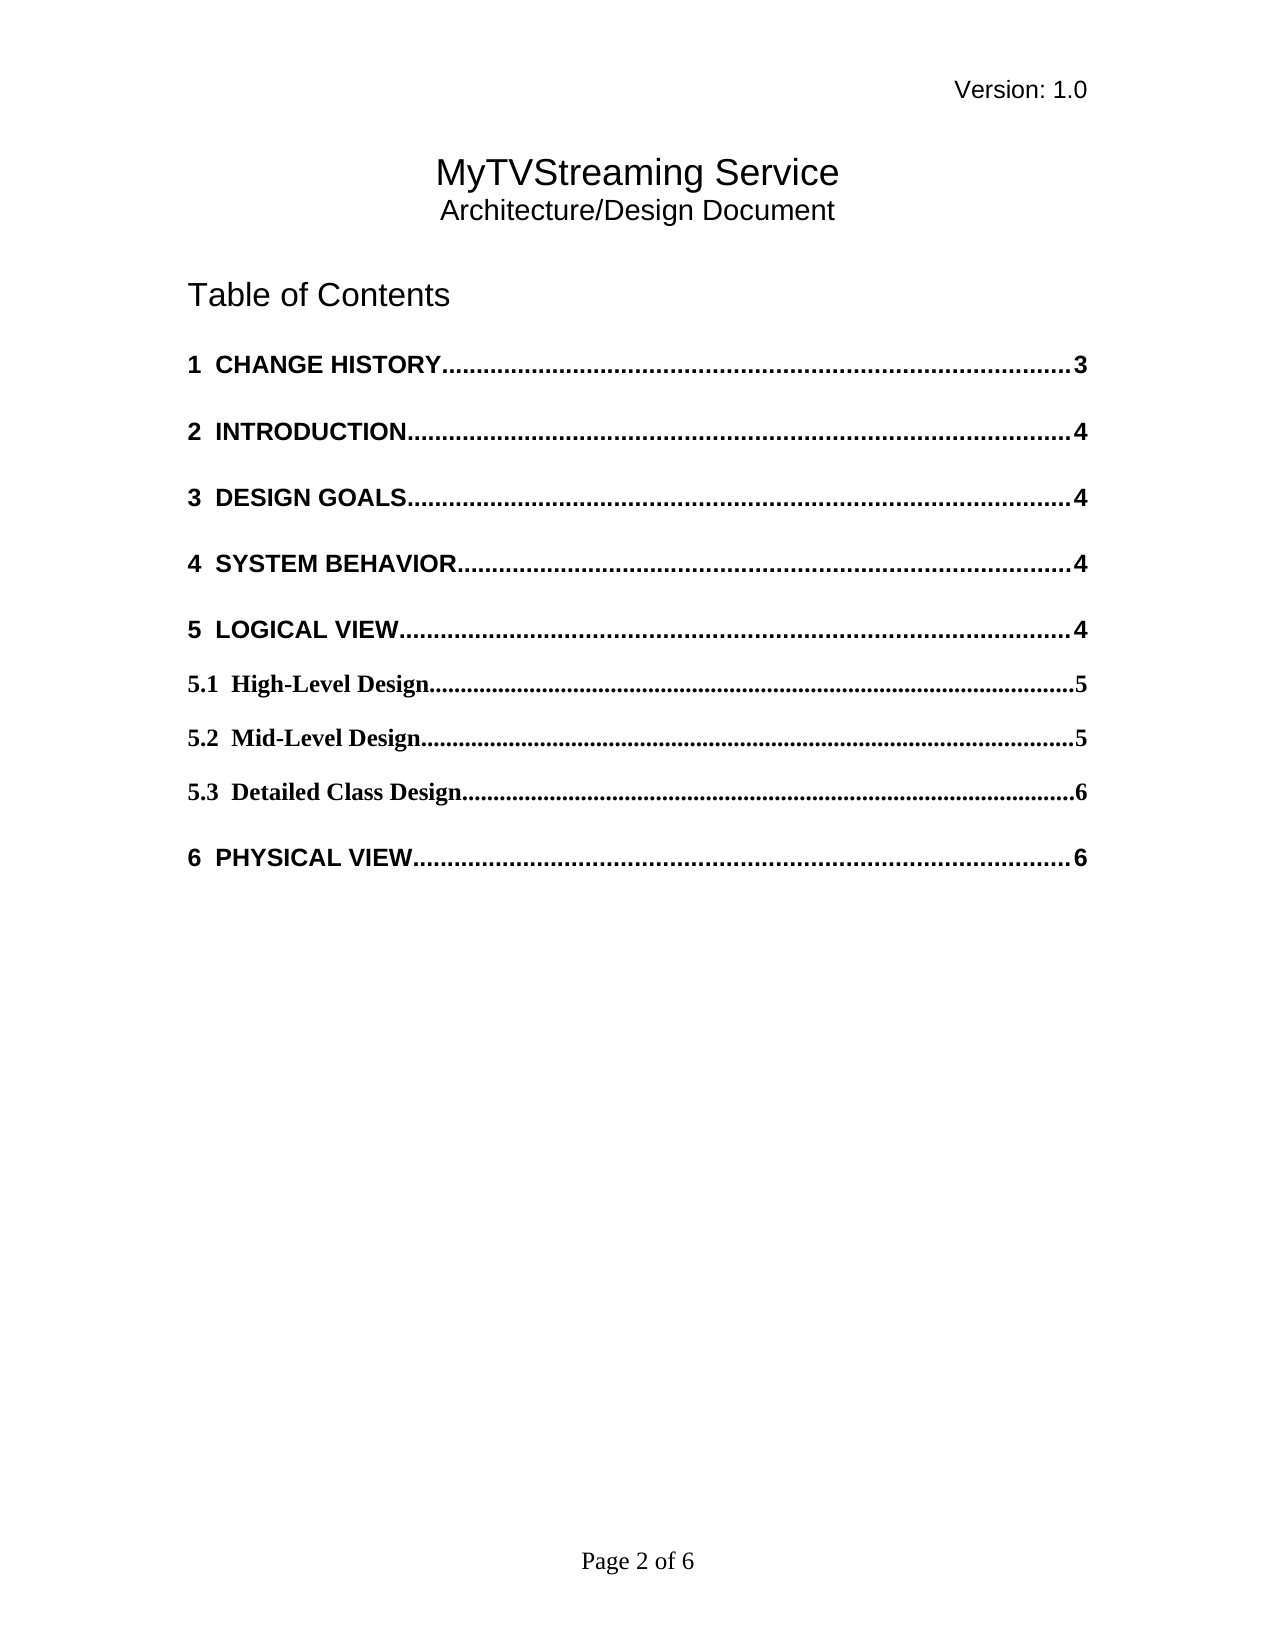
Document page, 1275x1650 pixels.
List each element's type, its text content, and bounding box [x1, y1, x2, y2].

text 2 Introduction 4 [187, 417, 1087, 446]
text 6 Physical View 6 [187, 843, 1087, 872]
text 3 Design Goals 4 [187, 483, 1087, 512]
subtitle Table of Contents [187, 274, 1087, 313]
subtitle Architecture/Design Document [187, 193, 1087, 227]
text 1 Change History 3 [187, 351, 1087, 379]
text 4 System Behavior 4 [187, 549, 1087, 578]
text 5.2 Mid-Level Design 5 [187, 723, 1087, 752]
subtitle MyTVStreaming Service [187, 150, 1087, 193]
text 5.3 Detailed Class Design 6 [187, 777, 1087, 806]
text 5 Logical View 4 [187, 616, 1087, 644]
text 5.1 High-Level Design 5 [187, 669, 1087, 698]
